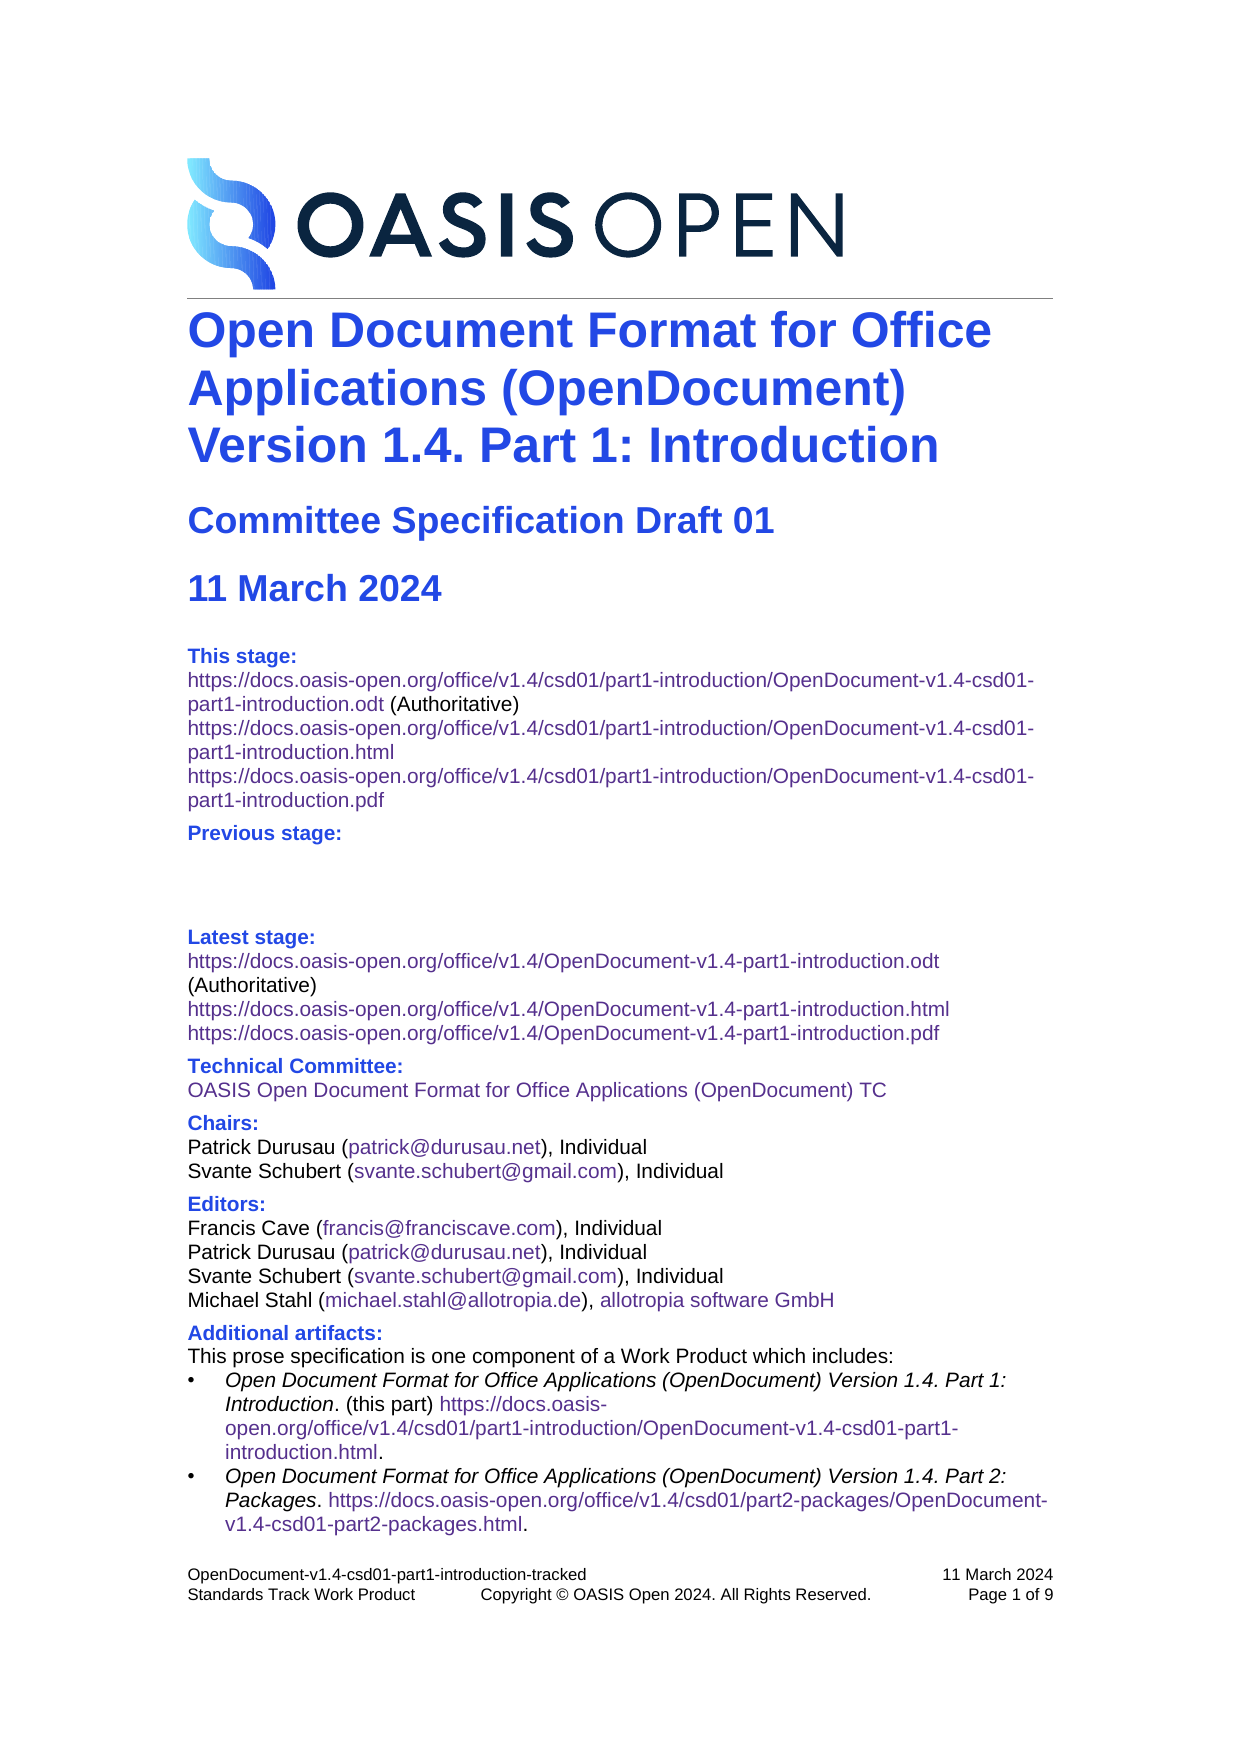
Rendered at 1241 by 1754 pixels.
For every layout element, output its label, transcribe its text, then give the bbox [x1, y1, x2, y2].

title Michael Stahl (michael.stahl@allotropia.de), allotropia software GmbH [187, 1287, 1053, 1311]
subtitle Committee Specification Draft 01 [187, 495, 1053, 542]
title This prose specification is one component of a Work Product which includes: [187, 1344, 1053, 1368]
title https://docs.oasis-open.org/office/v1.4/csd01/part1-introduction/OpenDocument-v1.4-csd01-part1-introduction.pdf [187, 763, 1053, 811]
title Previous stage: [187, 820, 1053, 844]
list Open Document Format for Office Applications (OpenDocument) Version 1.4. Part 2: Packages. https://docs.oasis-open.org/office/v1.4/csd01/part2-packages/OpenDocument-v1.4-csd01-part2-packages.html. [187, 1464, 1053, 1536]
list Open Document Format for Office Applications (OpenDocument) Version 1.4. Part 1: Introduction. (this part) https://docs.oasis-open.org/office/v1.4/csd01/part1-introduction/OpenDocument-v1.4-csd01-part1-introduction.html. [187, 1368, 1053, 1464]
title https://docs.oasis-open.org/office/v1.4/csd01/part1-introduction/OpenDocument-v1.4-csd01-part1-introduction.odt (Authoritative) [187, 668, 1053, 716]
subtitle 11 March 2024 [187, 563, 1053, 610]
title Open Document Format for Office Applications (OpenDocument) Version 1.4. Part 1: Introduction [187, 299, 1053, 473]
title This stage: [187, 644, 1053, 668]
title Additional artifacts: [187, 1320, 1053, 1344]
title Latest stage: [187, 925, 1053, 949]
title Patrick Durusau (patrick@durusau.net), Individual [187, 1135, 1053, 1159]
title https://docs.oasis-open.org/office/v1.4/OpenDocument-v1.4-part1-introduction.odt (Authoritative) [187, 949, 1053, 997]
title https://docs.oasis-open.org/office/v1.4/OpenDocument-v1.4-part1-introduction.html [187, 997, 1053, 1021]
title Chairs: [187, 1111, 1053, 1135]
title OASIS Open Document Format for Office Applications (OpenDocument) TC [187, 1078, 1053, 1102]
title Patrick Durusau (patrick@durusau.net), Individual [187, 1239, 1053, 1263]
title Editors: [187, 1192, 1053, 1216]
title Technical Committee: [187, 1054, 1053, 1078]
title Francis Cave (francis@franciscave.com), Individual [187, 1216, 1053, 1239]
title Svante Schubert (svante.schubert@gmail.com), Individual [187, 1263, 1053, 1287]
title https://docs.oasis-open.org/office/v1.4/OpenDocument-v1.4-part1-introduction.pdf [187, 1021, 1053, 1045]
title Svante Schubert (svante.schubert@gmail.com), Individual [187, 1159, 1053, 1183]
title https://docs.oasis-open.org/office/v1.4/csd01/part1-introduction/OpenDocument-v1.4-csd01-part1-introduction.html [187, 716, 1053, 763]
